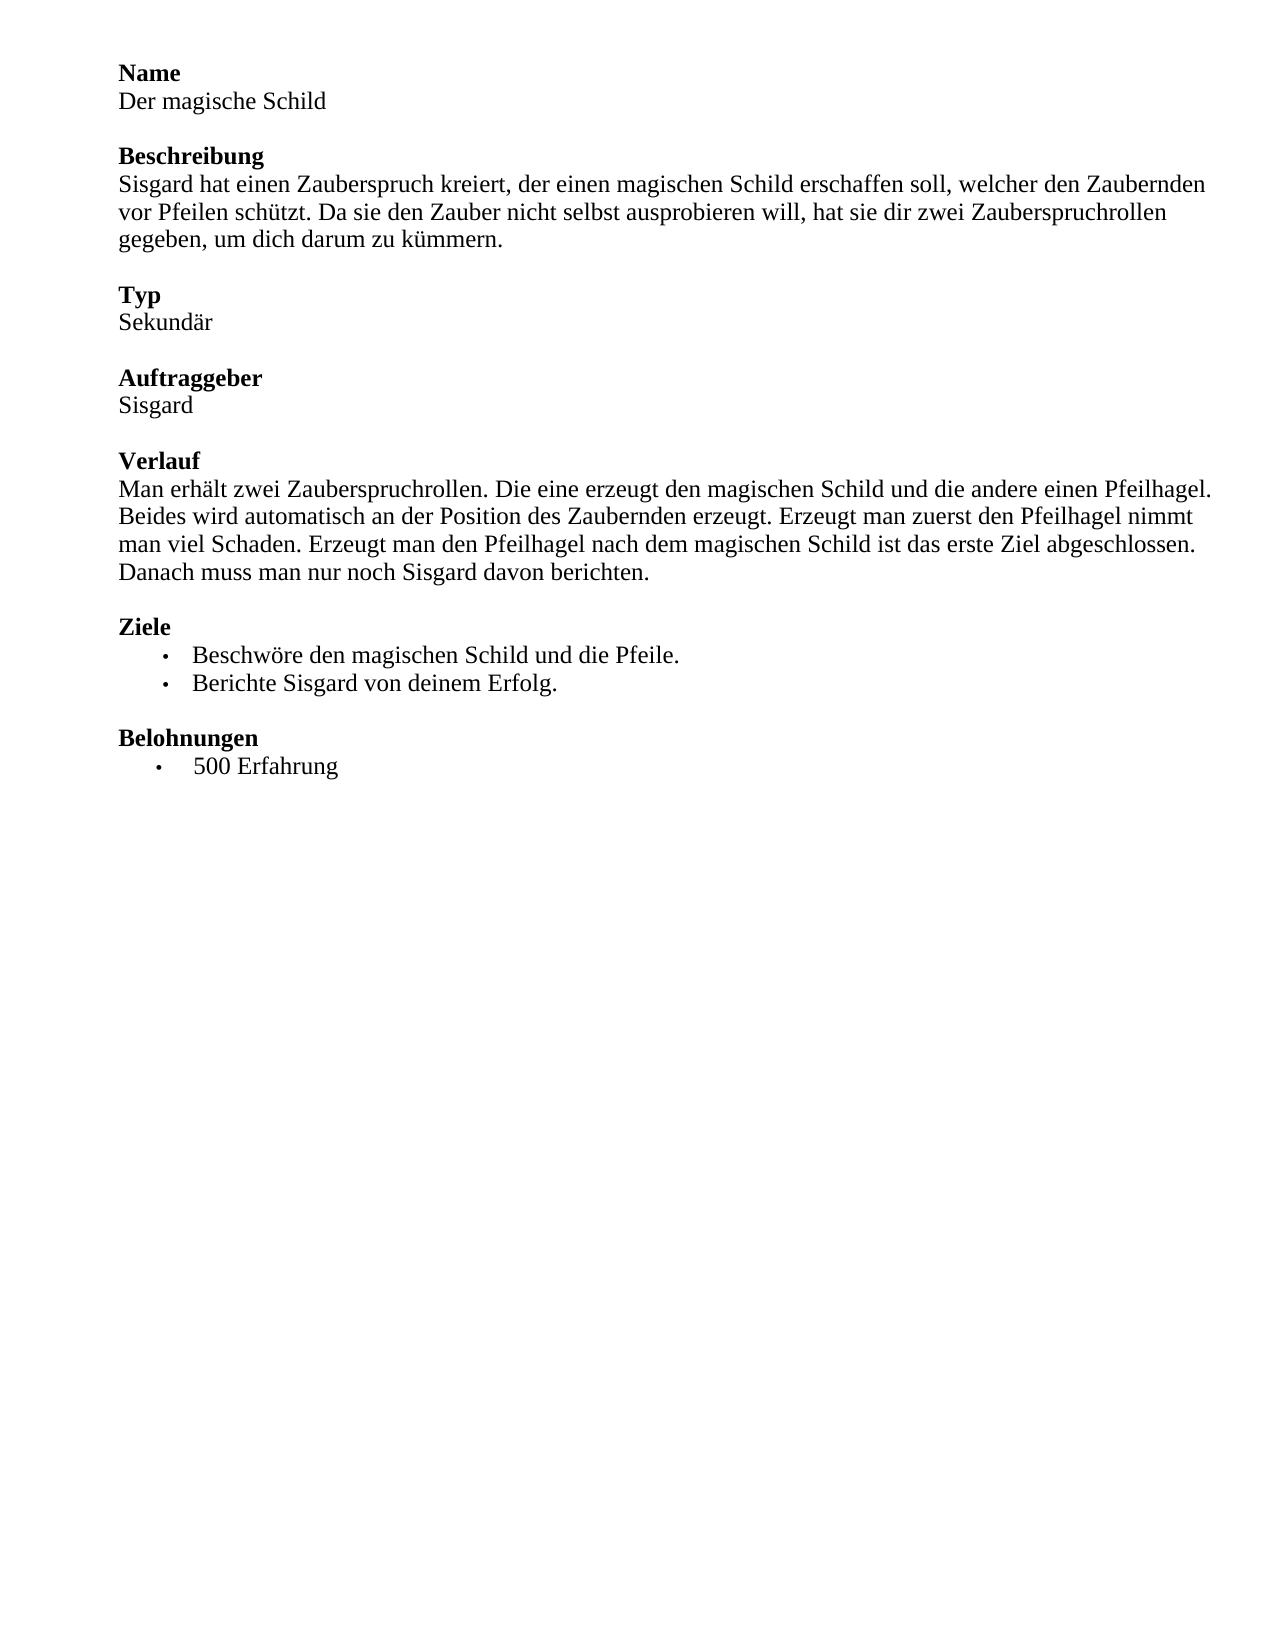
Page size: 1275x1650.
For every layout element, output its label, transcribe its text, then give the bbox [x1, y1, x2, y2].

text Name [118, 59, 1216, 87]
text Sekundär [118, 308, 1216, 336]
text Belohnungen [118, 724, 1216, 752]
text Sisgard hat einen Zauberspruch kreiert, der einen magischen Schild erschaffen soll, welcher den Zaubernden vor Pfeilen schützt. Da sie den Zauber nicht selbst ausprobieren will, hat sie dir zwei Zauberspruchrollen gegeben, um dich darum zu kümmern. [118, 170, 1216, 253]
list Beschwöre den magischen Schild und die Pfeile. [162, 641, 1216, 669]
text Beschreibung [118, 142, 1216, 170]
text Man erhält zwei Zauberspruchrollen. Die eine erzeugt den magischen Schild und die andere einen Pfeilhagel. [118, 475, 1216, 502]
list Berichte Sisgard von deinem Erfolg. [162, 669, 1216, 696]
text Auftraggeber [118, 364, 1216, 392]
text Beides wird automatisch an der Position des Zaubernden erzeugt. Erzeugt man zuerst den Pfeilhagel nimmt man viel Schaden. Erzeugt man den Pfeilhagel nach dem magischen Schild ist das erste Ziel abgeschlossen. [118, 502, 1216, 558]
text Der magische Schild [118, 87, 1216, 114]
text Sisgard [118, 392, 1216, 419]
text Typ [118, 281, 1216, 308]
text Verlauf [118, 447, 1216, 475]
text Ziele [118, 613, 1216, 641]
list 500 Erfahrung [156, 752, 1216, 779]
text Danach muss man nur noch Sisgard davon berichten. [118, 558, 1216, 586]
